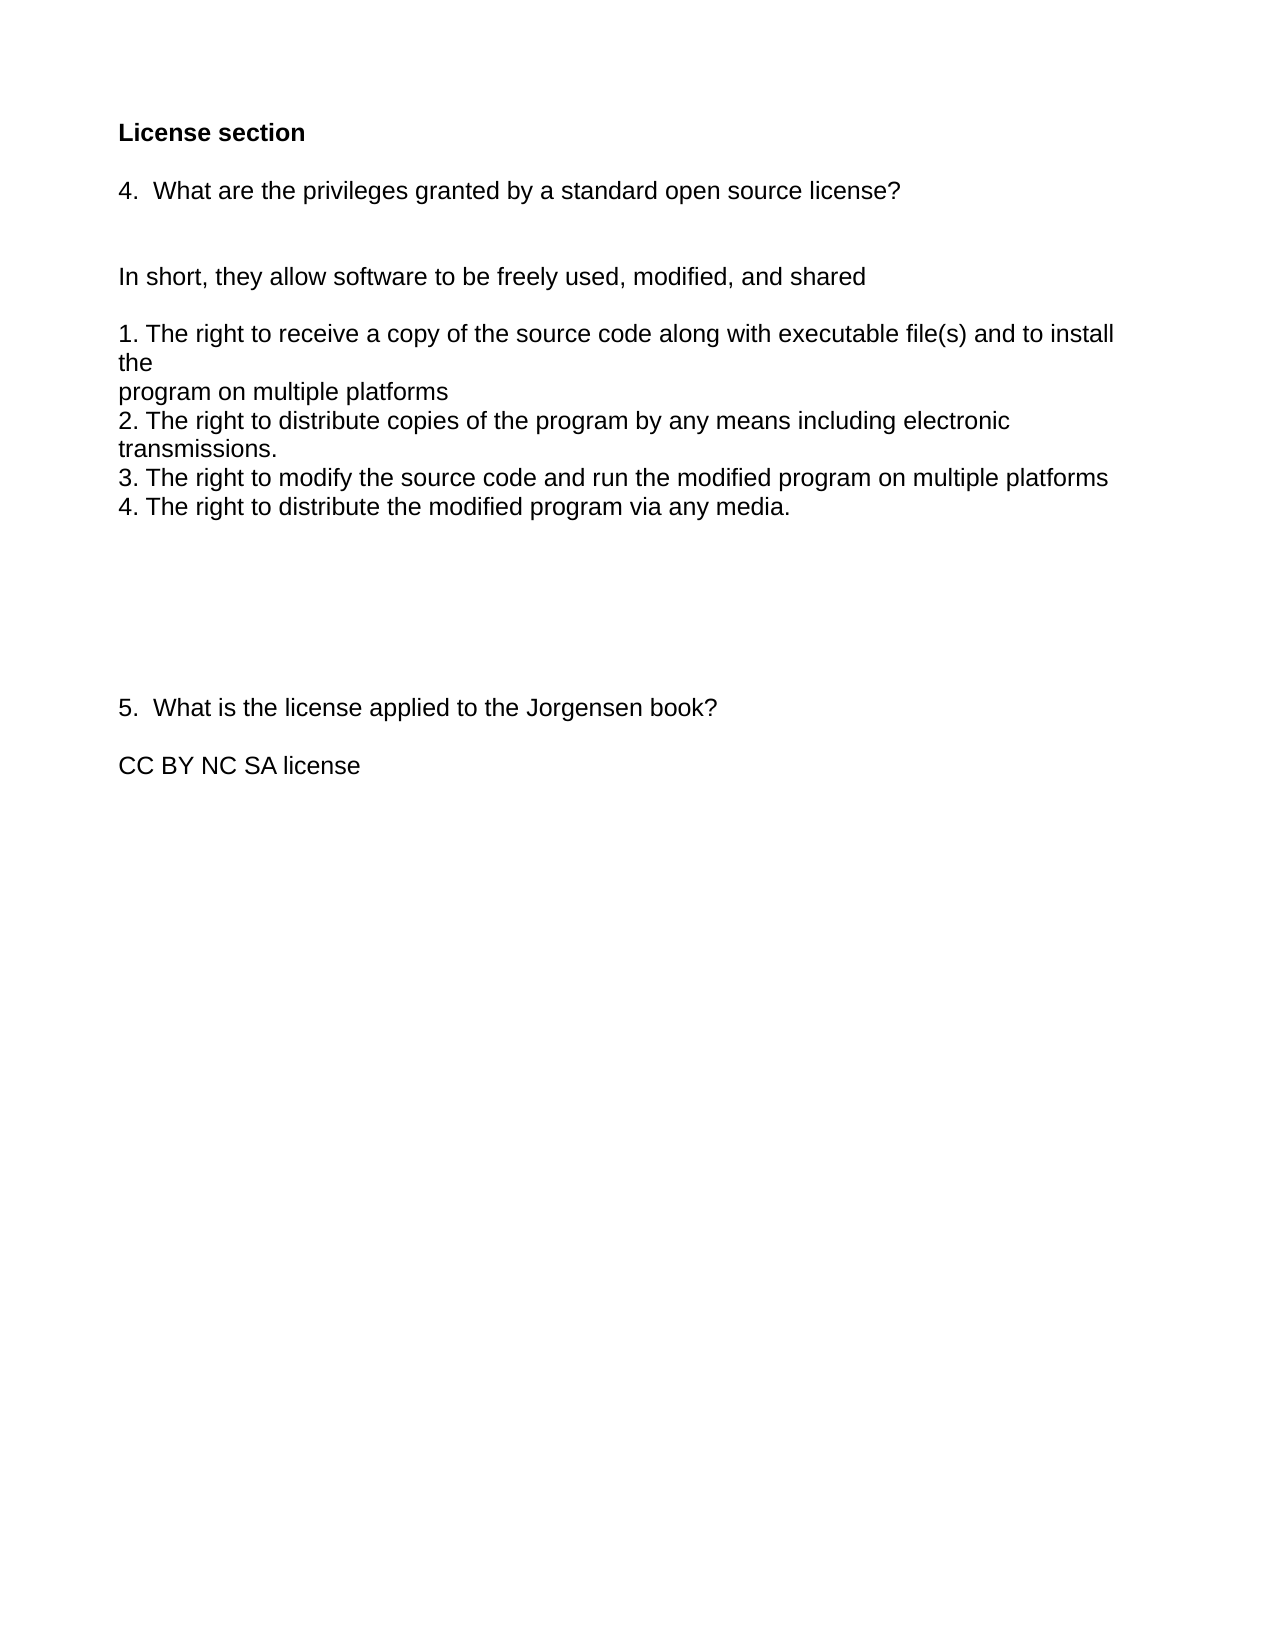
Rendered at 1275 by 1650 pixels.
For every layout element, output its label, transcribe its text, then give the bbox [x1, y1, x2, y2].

text transmissions. [118, 434, 1157, 463]
text CC BY NC SA license [118, 751, 1157, 779]
text 4. The right to distribute the modified program via any media. [118, 492, 1157, 521]
text License section [118, 118, 1157, 147]
text 4. What are the privileges granted by a standard open source license? [118, 176, 1157, 204]
text 5. What is the license applied to the Jorgensen book? [118, 693, 1157, 722]
text program on multiple platforms [118, 377, 1157, 406]
text In short, they allow software to be freely used, modified, and shared [118, 262, 1157, 291]
text 1. The right to receive a copy of the source code along with executable file(s) and to install the [118, 319, 1157, 377]
text 2. The right to distribute copies of the program by any means including electronic [118, 406, 1157, 434]
text 3. The right to modify the source code and run the modified program on multiple platforms [118, 463, 1157, 492]
